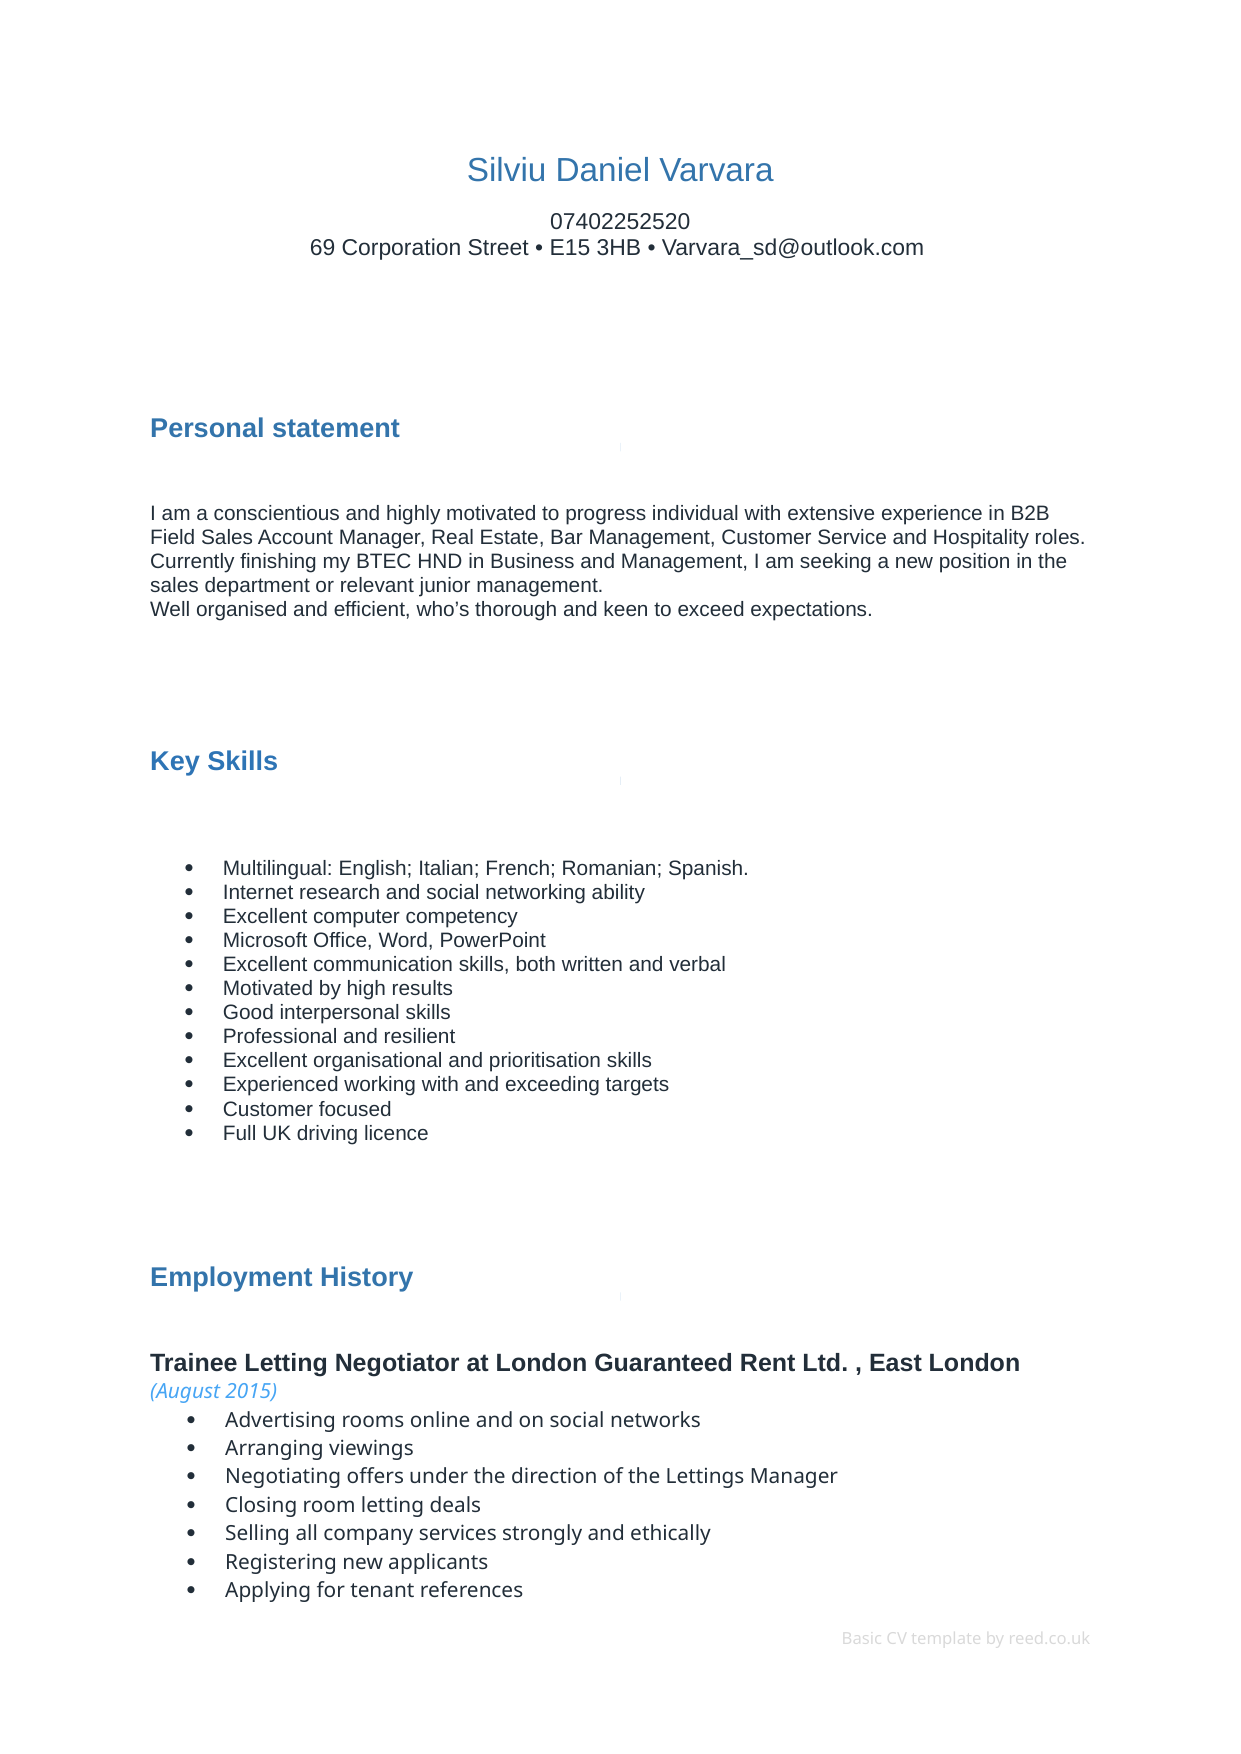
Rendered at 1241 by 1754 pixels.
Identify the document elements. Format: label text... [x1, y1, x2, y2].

list Microsoft Office, Word, PowerPoint [185, 928, 1090, 952]
text (August 2015) [150, 1376, 1090, 1405]
list Internet research and social networking ability [185, 880, 1090, 904]
text Trainee Letting Negotiator at London Guaranteed Rent Ltd. , East London [150, 1348, 1090, 1376]
text Well organised and efficient, who’s thorough and keen to exceed expectations. [150, 596, 1090, 620]
list Multilingual: English; Italian; French; Romanian; Spanish. [185, 856, 1090, 880]
text 69 Corporation Street • E15 3HB • Varvara_sd@outlook.com [150, 234, 1090, 260]
list Arranging viewings [187, 1433, 1090, 1462]
list Selling all company services strongly and ethically [187, 1518, 1090, 1547]
list Advertising rooms online and on social networks [187, 1405, 1090, 1433]
list Professional and resilient [185, 1024, 1090, 1048]
list Full UK driving licence [185, 1120, 1090, 1144]
list Experienced working with and exceeding targets [185, 1072, 1090, 1096]
list Excellent computer competency [185, 904, 1090, 928]
list Applying for tenant references [187, 1575, 1090, 1604]
list Registering new applicants [187, 1547, 1090, 1575]
list Excellent organisational and prioritisation skills [185, 1048, 1090, 1072]
list Excellent communication skills, both written and verbal [185, 952, 1090, 976]
text 07402252520 [150, 208, 1090, 234]
list Customer focused [185, 1096, 1090, 1120]
list Negotiating offers under the direction of the Lettings Manager [187, 1462, 1090, 1490]
list Motivated by high results [185, 976, 1090, 1000]
list Good interpersonal skills [185, 1000, 1090, 1024]
text Silviu Daniel Varvara [150, 150, 1090, 188]
list Closing room letting deals [187, 1490, 1090, 1518]
text I am a conscientious and highly motivated to progress individual with extensive experience in B2B Field Sales Account Manager, Real Estate, Bar Management, Customer Service and Hospitality roles. Currently finishing my BTEC HND in Business and Management, I am seeking a new position in the sales department or relevant junior management. [150, 501, 1090, 596]
title Key Skills [150, 745, 1090, 777]
title Employment History [150, 1261, 1090, 1292]
title Personal statement [150, 412, 1090, 443]
